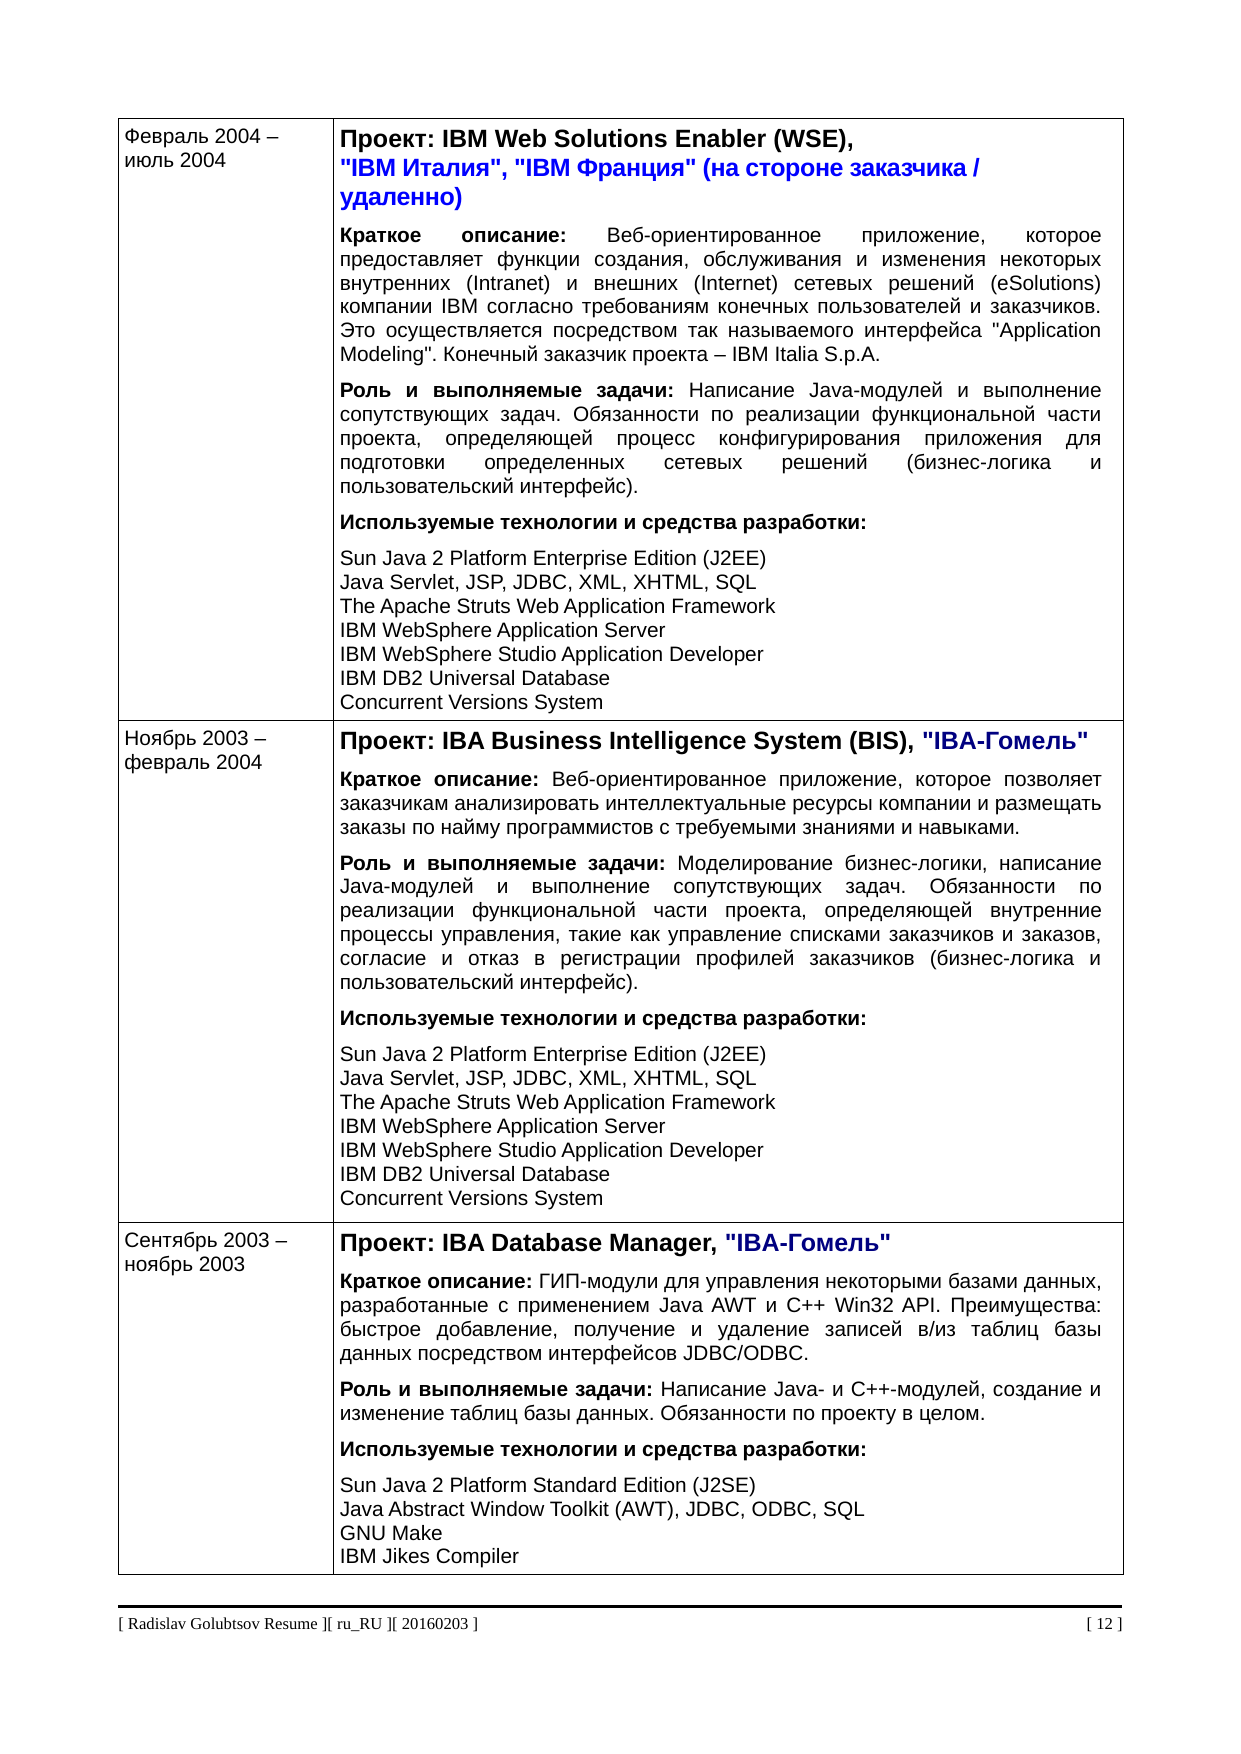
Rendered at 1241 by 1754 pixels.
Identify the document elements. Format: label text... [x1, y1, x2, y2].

table_cell Сентябрь 2003 – ноябрь 2003 [119, 1223, 333, 1574]
table_cell Февраль 2004 – июль 2004 [119, 119, 333, 720]
table_cell Проект: IBA Database Manager, "IBA-Гомель" Краткое описание: ГИП-модули для управления некоторыми базами данных, разработанные с применением Java AWT и C++ Win32 API. Преимущества: быстрое добавление, получение и удаление записей в/из таблиц базы данных посредством интерфейсов JDBC/ODBC. Роль и выполняемые задачи: Написание Java- и C++-модулей, создание и изменение таблиц базы данных. Обязанности по проекту в целом. Используемые технологии и средства разработки: Sun Java 2 Platform Standard Edition (J2SE) Java Abstract Window Toolkit (AWT), JDBC, ODBC, SQL GNU Make IBM Jikes Compiler [334, 1223, 1123, 1574]
table_cell Проект: IBM Web Solutions Enabler (WSE), "IBM Италия", "IBM Франция" (на стороне заказчика / удаленно) Краткое описание: Веб-ориентированное приложение, которое предоставляет функции создания, обслуживания и изменения некоторых внутренних (Intranet) и внешних (Internet) сетевых решений (eSolutions) компании IBM согласно требованиям конечных пользователей и заказчиков. Это осуществляется посредством так называемого интерфейса "Application Modeling". Конечный заказчик проекта – IBM Italia S.p.A. Роль и выполняемые задачи: Написание Java-модулей и выполнение сопутствующих задач. Обязанности по реализации функциональной части проекта, определяющей процесс конфигурирования приложения для подготовки определенных сетевых решений (бизнес-логика и пользовательский интерфейс). Используемые технологии и средства разработки: Sun Java 2 Platform Enterprise Edition (J2EE) Java Servlet, JSP, JDBC, XML, XHTML, SQL The Apache Struts Web Application Framework IBM WebSphere Application Server IBM WebSphere Studio Application Developer IBM DB2 Universal Database Concurrent Versions System [334, 119, 1123, 720]
table_cell Ноябрь 2003 – февраль 2004 [119, 721, 333, 1222]
table_cell Проект: IBA Business Intelligence System (BIS), "IBA-Гомель" Краткое описание: Веб-ориентированное приложение, которое позволяет заказчикам анализировать интеллектуальные ресурсы компании и размещать заказы по найму программистов с требуемыми знаниями и навыками. Роль и выполняемые задачи: Моделирование бизнес-логики, написание Java-модулей и выполнение сопутствующих задач. Обязанности по реализации функциональной части проекта, определяющей внутренние процессы управления, такие как управление списками заказчиков и заказов, согласие и отказ в регистрации профилей заказчиков (бизнес-логика и пользовательский интерфейс). Используемые технологии и средства разработки: Sun Java 2 Platform Enterprise Edition (J2EE) Java Servlet, JSP, JDBC, XML, XHTML, SQL The Apache Struts Web Application Framework IBM WebSphere Application Server IBM WebSphere Studio Application Developer IBM DB2 Universal Database Concurrent Versions System [334, 721, 1123, 1222]
